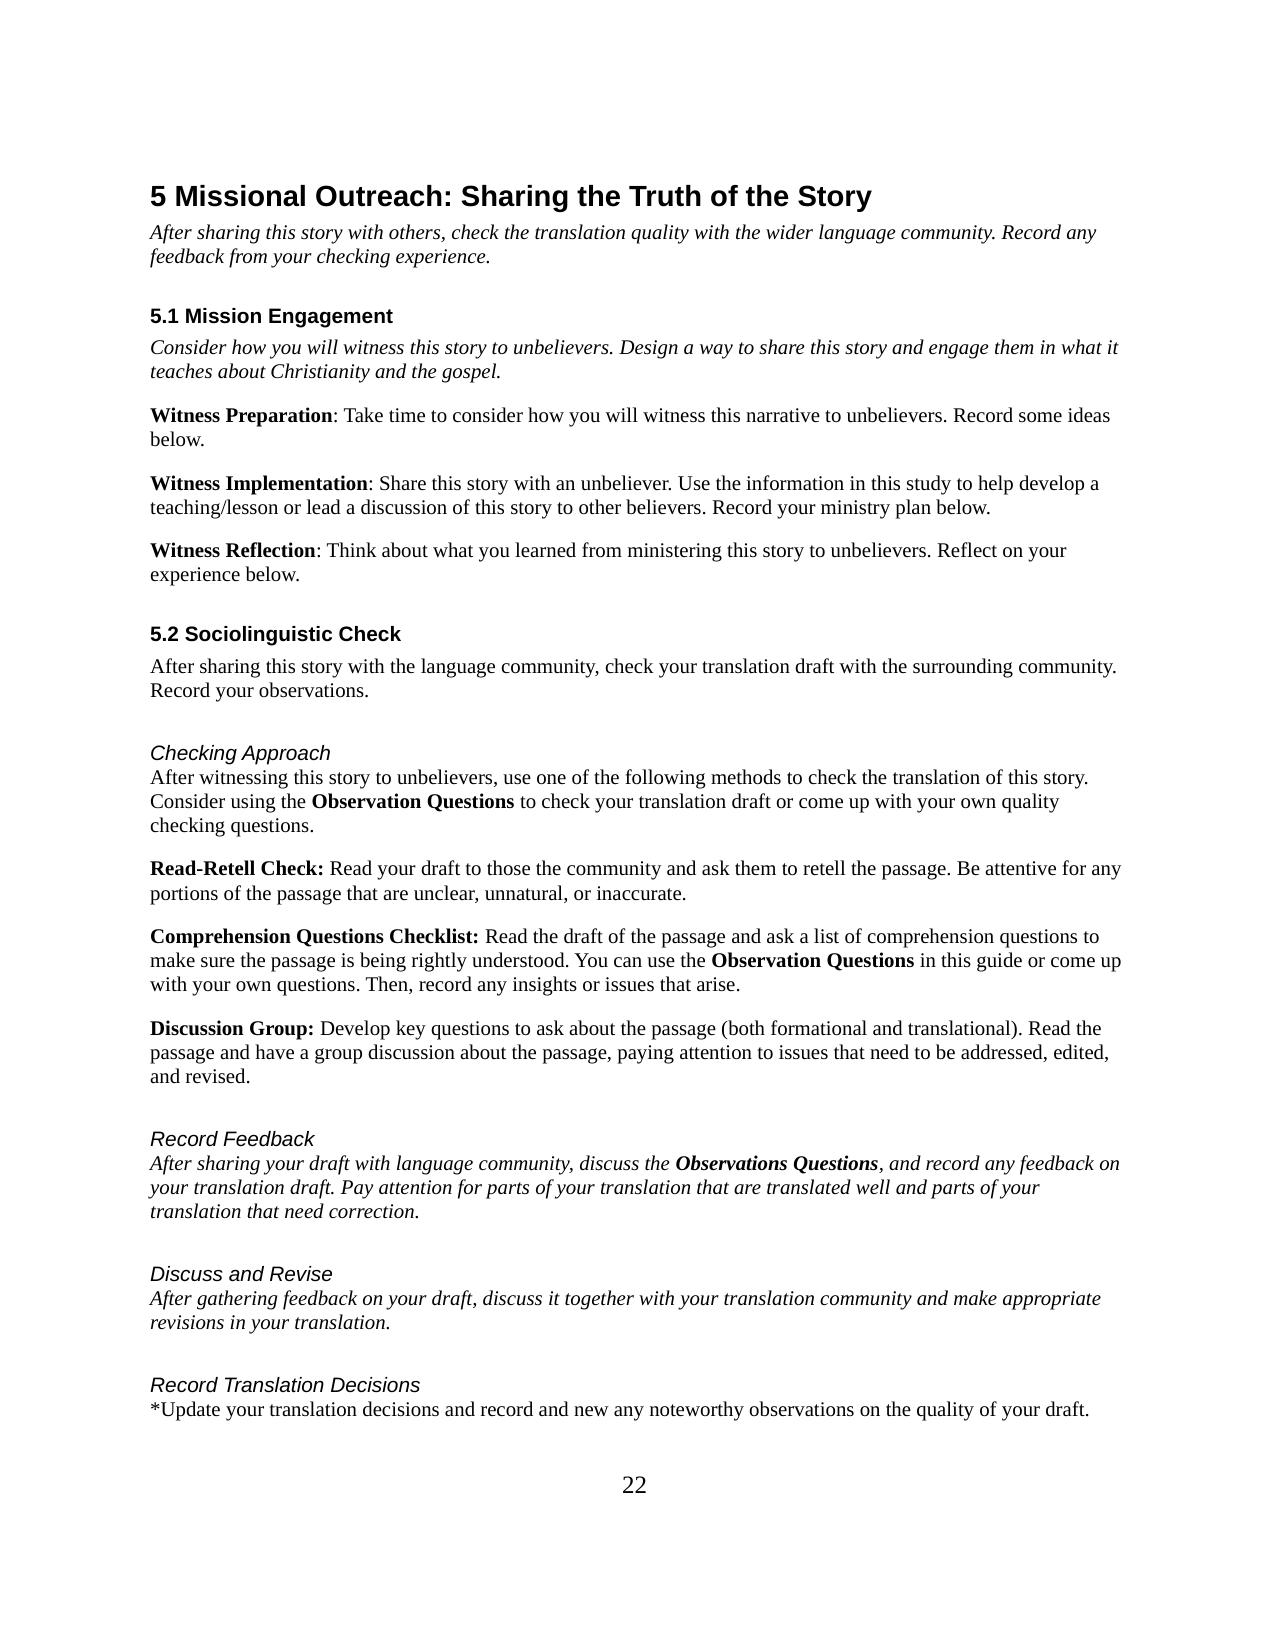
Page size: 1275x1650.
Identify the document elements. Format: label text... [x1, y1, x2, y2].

text Witness Preparation: Take time to consider how you will witness this narrative to unbelievers. Record some ideas below. [150, 403, 1125, 451]
text After sharing this story with the language community, check your translation draft with the surrounding community. Record your observations. [150, 654, 1125, 702]
text After sharing your draft with language community, discuss the Observations Questions, and record any feedback on your translation draft. Pay attention for parts of your translation that are translated well and parts of your translation that need correction. [150, 1151, 1125, 1223]
text Discussion Group: Develop key questions to ask about the passage (both formational and translational). Read the passage and have a group discussion about the passage, paying attention to issues that need to be addressed, edited, and revised. [150, 1016, 1125, 1088]
subtitle Record Translation Decisions [150, 1373, 1125, 1397]
subtitle Checking Approach [150, 741, 1125, 765]
text Comprehension Questions Checklist: Read the draft of the passage and ask a list of comprehension questions to make sure the passage is being rightly understood. You can use the Observation Questions in this guide or come up with your own questions. Then, record any insights or issues that arise. [150, 924, 1125, 996]
subtitle Discuss and Revise [150, 1262, 1125, 1286]
text Witness Implementation: Share this story with an unbeliever. Use the information in this study to help develop a teaching/lesson or lead a discussion of this story to other believers. Record your ministry plan below. [150, 471, 1125, 519]
subtitle 5.2 Sociolinguistic Check [150, 622, 1125, 646]
text After sharing this story with others, check the translation quality with the wider language community. Record any feedback from your checking experience. [150, 220, 1125, 268]
text Witness Reflection: Think about what you learned from ministering this story to unbelievers. Reflect on your experience below. [150, 538, 1125, 586]
text Read-Retell Check: Read your draft to those the community and ask them to retell the passage. Be attentive for any portions of the passage that are unclear, unnatural, or inaccurate. [150, 856, 1125, 904]
text After gathering feedback on your draft, discuss it together with your translation community and make appropriate revisions in your translation. [150, 1286, 1125, 1334]
subtitle 5 Missional Outreach: Sharing the Truth of the Story [150, 179, 1125, 212]
subtitle Record Feedback [150, 1127, 1125, 1151]
text Consider how you will witness this story to unbelievers. Design a way to share this story and engage them in what it teaches about Christianity and the gospel. [150, 335, 1125, 383]
text *Update your translation decisions and record and new any noteworthy observations on the quality of your draft. [150, 1397, 1125, 1421]
subtitle 5.1 Mission Engagement [150, 304, 1125, 328]
text After witnessing this story to unbelievers, use one of the following methods to check the translation of this story. Consider using the Observation Questions to check your translation draft or come up with your own quality checking questions. [150, 765, 1125, 837]
